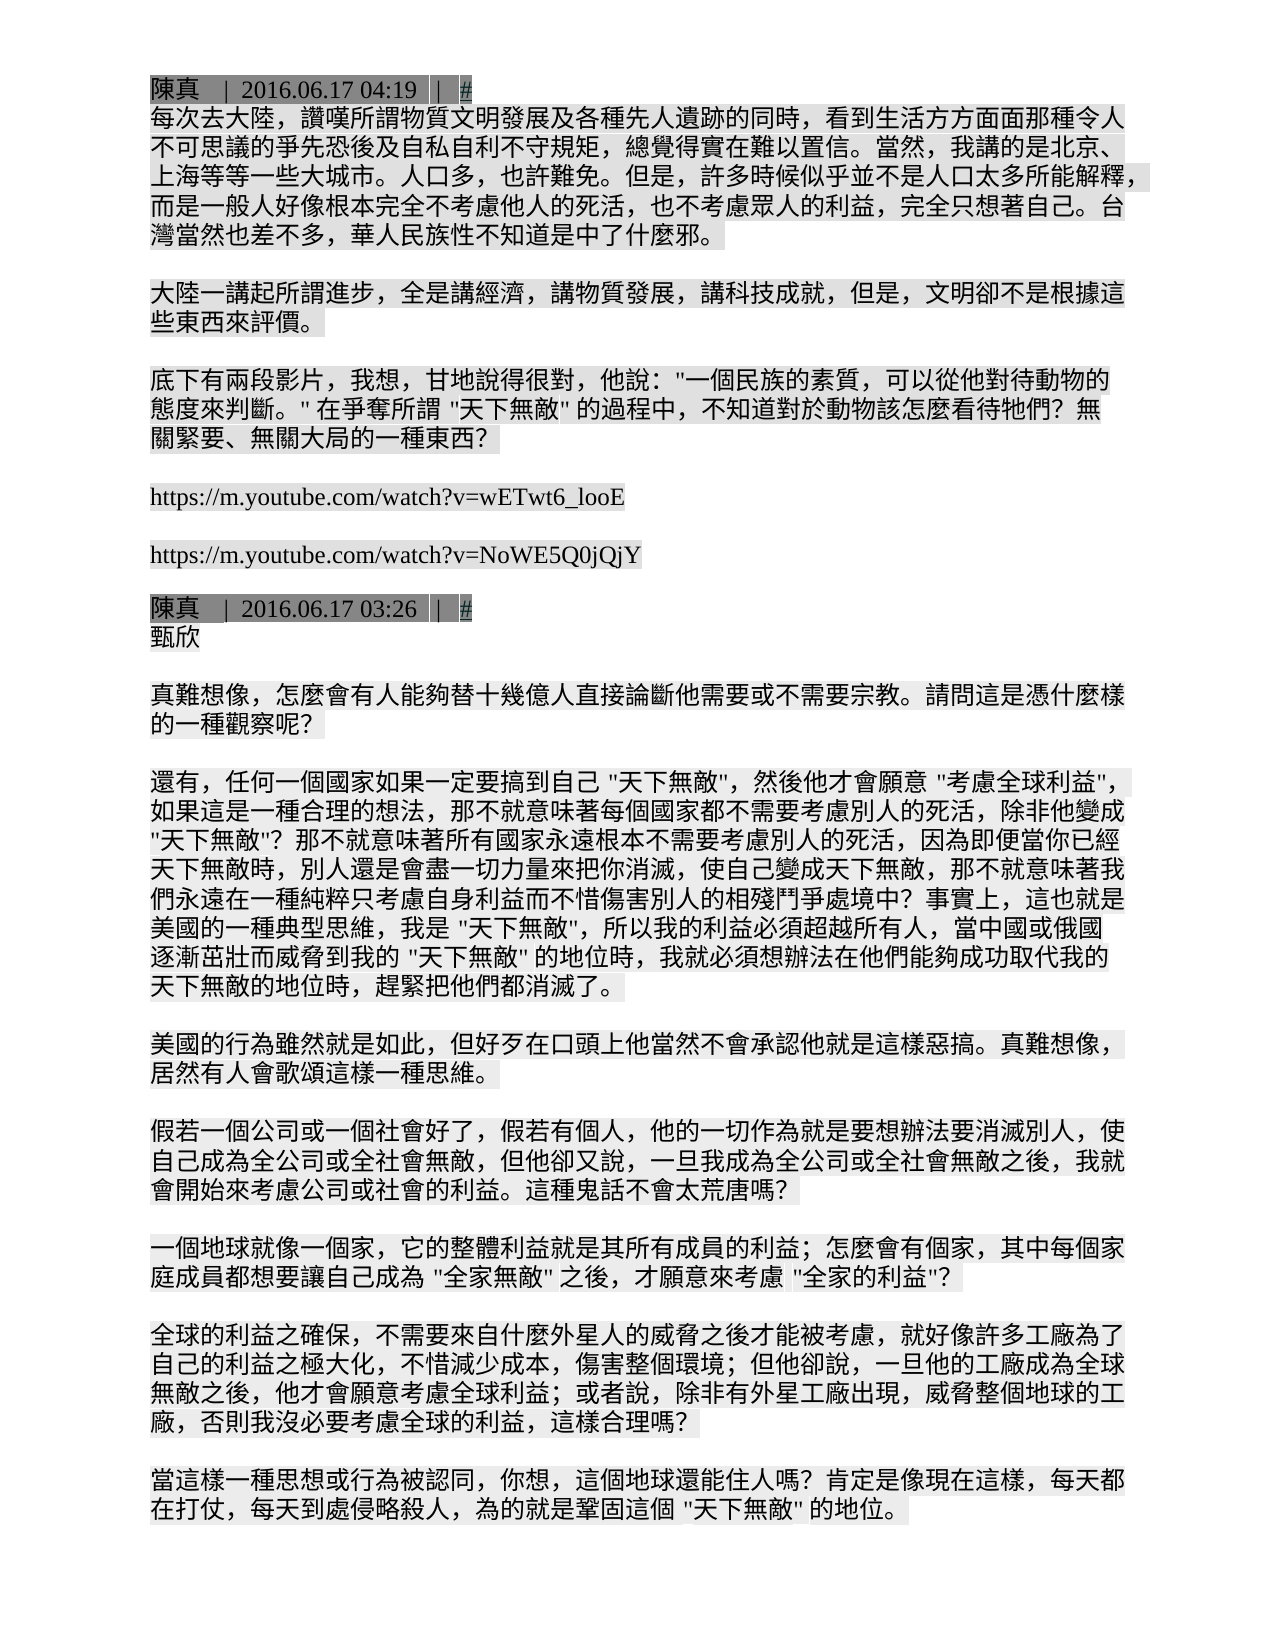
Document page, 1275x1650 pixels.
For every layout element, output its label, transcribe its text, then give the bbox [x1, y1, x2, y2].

text 每次去大陸，讚嘆所謂物質文明發展及各種先人遺跡的同時，看到生活方方面面那種令人不可思議的爭先恐後及自私自利不守規矩，總覺得實在難以置信。當然，我講的是北京、上海等等一些大城市。人口多，也許難免。但是，許多時候似乎並不是人口太多所能解釋，而是一般人好像根本完全不考慮他人的死活，也不考慮眾人的利益，完全只想著自己。台灣當然也差不多，華人民族性不知道是中了什麼邪。 大陸一講起所謂進步，全是講經濟，講物質發展，講科技成就，但是，文明卻不是根據這些東西來評價。 底下有兩段影片，我想，甘地說得很對，他說："一個民族的素質，可以從他對待動物的態度來判斷。" 在爭奪所謂 "天下無敵" 的過程中，不知道對於動物該怎麼看待牠們？無關緊要、無關大局的一種東西？ https://m.youtube.com/watch?v=wETwt6_looE https://m.youtube.com/watch?v=NoWE5Q0jQjY [150, 104, 1125, 569]
text 甄欣 真難想像，怎麼會有人能夠替十幾億人直接論斷他需要或不需要宗教。請問這是憑什麼樣的一種觀察呢？ 還有，任何一個國家如果一定要搞到自己 "天下無敵"，然後他才會願意 "考慮全球利益"，如果這是一種合理的想法，那不就意味著每個國家都不需要考慮別人的死活，除非他變成 "天下無敵"？那不就意味著所有國家永遠根本不需要考慮別人的死活，因為即便當你已經天下無敵時，別人還是會盡一切力量來把你消滅，使自己變成天下無敵，那不就意味著我們永遠在一種純粹只考慮自身利益而不惜傷害別人的相殘鬥爭處境中？事實上，這也就是美國的一種典型思維，我是 "天下無敵"，所以我的利益必須超越所有人，當中國或俄國逐漸茁壯而威脅到我的 "天下無敵" 的地位時，我就必須想辦法在他們能夠成功取代我的天下無敵的地位時，趕緊把他們都消滅了。 美國的行為雖然就是如此，但好歹在口頭上他當然不會承認他就是這樣惡搞。真難想像，居然有人會歌頌這樣一種思維。 假若一個公司或一個社會好了，假若有個人，他的一切作為就是要想辦法要消滅別人，使自己成為全公司或全社會無敵，但他卻又說，一旦我成為全公司或全社會無敵之後，我就會開始來考慮公司或社會的利益。這種鬼話不會太荒唐嗎？ 一個地球就像一個家，它的整體利益就是其所有成員的利益；怎麼會有個家，其中每個家庭成員都想要讓自己成為 "全家無敵" 之後，才願意來考慮 "全家的利益"？ 全球的利益之確保，不需要來自什麼外星人的威脅之後才能被考慮，就好像許多工廠為了自己的利益之極大化，不惜減少成本，傷害整個環境；但他卻說，一旦他的工廠成為全球無敵之後，他才會願意考慮全球利益；或者說，除非有外星工廠出現，威脅整個地球的工廠，否則我沒必要考慮全球的利益，這樣合理嗎？ 當這樣一種思想或行為被認同，你想，這個地球還能住人嗎？肯定是像現在這樣，每天都在打仗，每天到處侵略殺人，為的就是鞏固這個 "天下無敵" 的地位。 還好，我想你的想法在大陸應該不具任何代表性，要不然，這樣一種祖國，還不如讓美國趕緊把它消滅算了，因為，與其讓另一個 "天下無敵" 的恐怖帝國重新把血腥之路從頭再走一遍，不如就讓現有的這個 "天下無敵" 繼續天下無敵好了。 假若你的這些想法在大陸具有一定的代表性，別說台獨看了之後會更堅定他原有的立場，就連統派我看也會開始立場動搖。比方說，假若有個人在台灣說，"宗教不適合台灣"，我想，大家一定會認為他是不是腦袋壞掉了。要是這樣一個人擁有著某種足以傷人的權勢，那大家還能活嗎？台灣應該不會有一個人願意接受這樣一種生活，就連中華統一促進黨之類，我看也會退避三舍。就連共產黨也不敢這樣講話，它一方面管制宗教活動的同時，仍然還是得嘗試著某種漸進式的開放，而不會直接幫十幾億人決定說你們不需要宗教，這豈不是自以為比上帝及各路神明還更偉大了。 我覺得，一個人不斷提出各種論斷與宣稱其實是沒有任何意義的，重要的是，講明他這些宣稱或論斷究竟如何可能成立？以及在一些什麼樣的基礎或理由上成立？ [150, 623, 1125, 1553]
text 陳真 | 2016.06.17 03:26 | # [150, 594, 1125, 623]
text 陳真 | 2016.06.17 04:19 | # [150, 75, 1125, 104]
